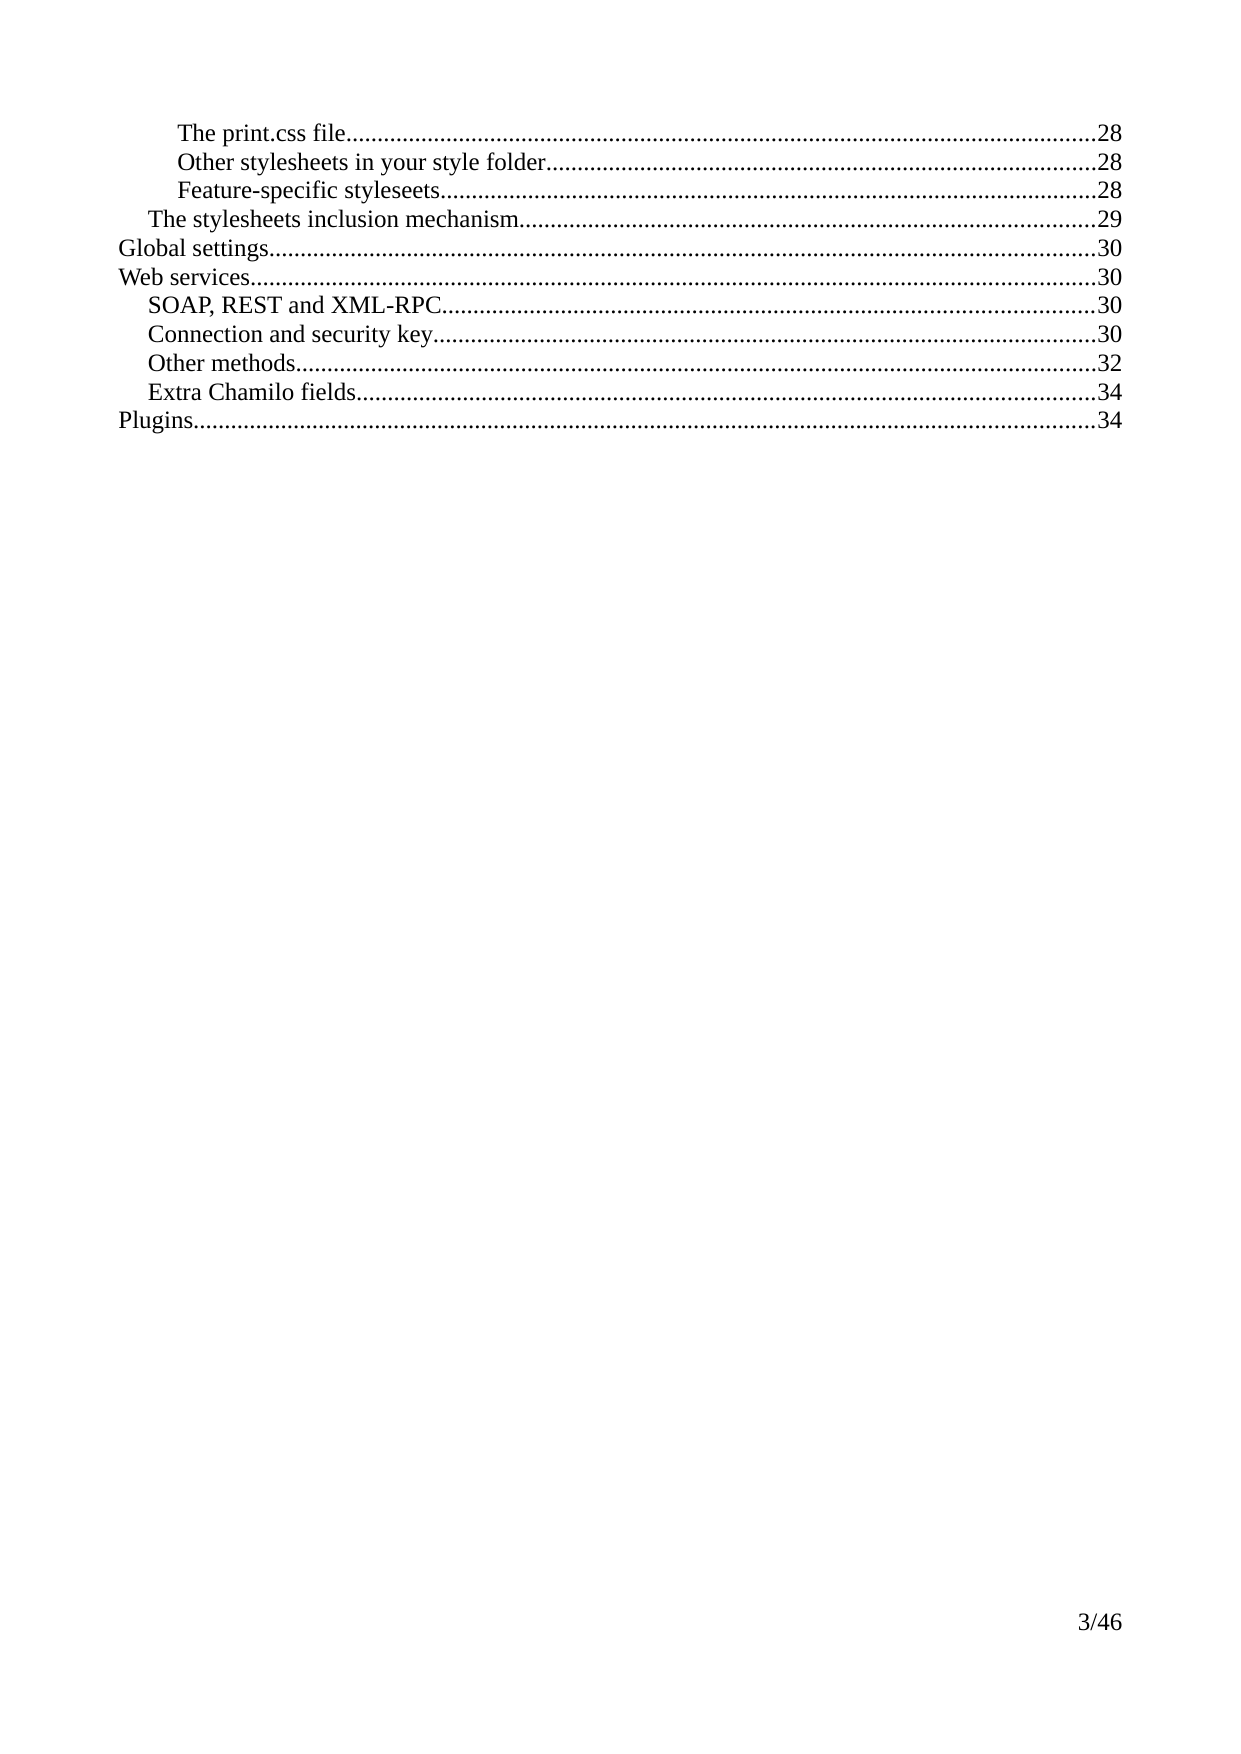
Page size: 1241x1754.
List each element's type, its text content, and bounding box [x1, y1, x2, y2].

text Extra Chamilo fields 34 [148, 377, 1122, 406]
text Web services 30 [118, 262, 1122, 291]
text Feature-specific styleseets 28 [177, 176, 1122, 204]
text Connection and security key 30 [148, 319, 1122, 348]
text Other stylesheets in your style folder 28 [177, 147, 1122, 176]
text The stylesheets inclusion mechanism 29 [148, 204, 1122, 233]
text Plugins 34 [118, 406, 1122, 434]
text Global settings 30 [118, 233, 1122, 262]
text Other methods 32 [148, 348, 1122, 377]
text SOAP, REST and XML-RPC 30 [148, 291, 1122, 319]
text The print.css file 28 [177, 118, 1122, 147]
